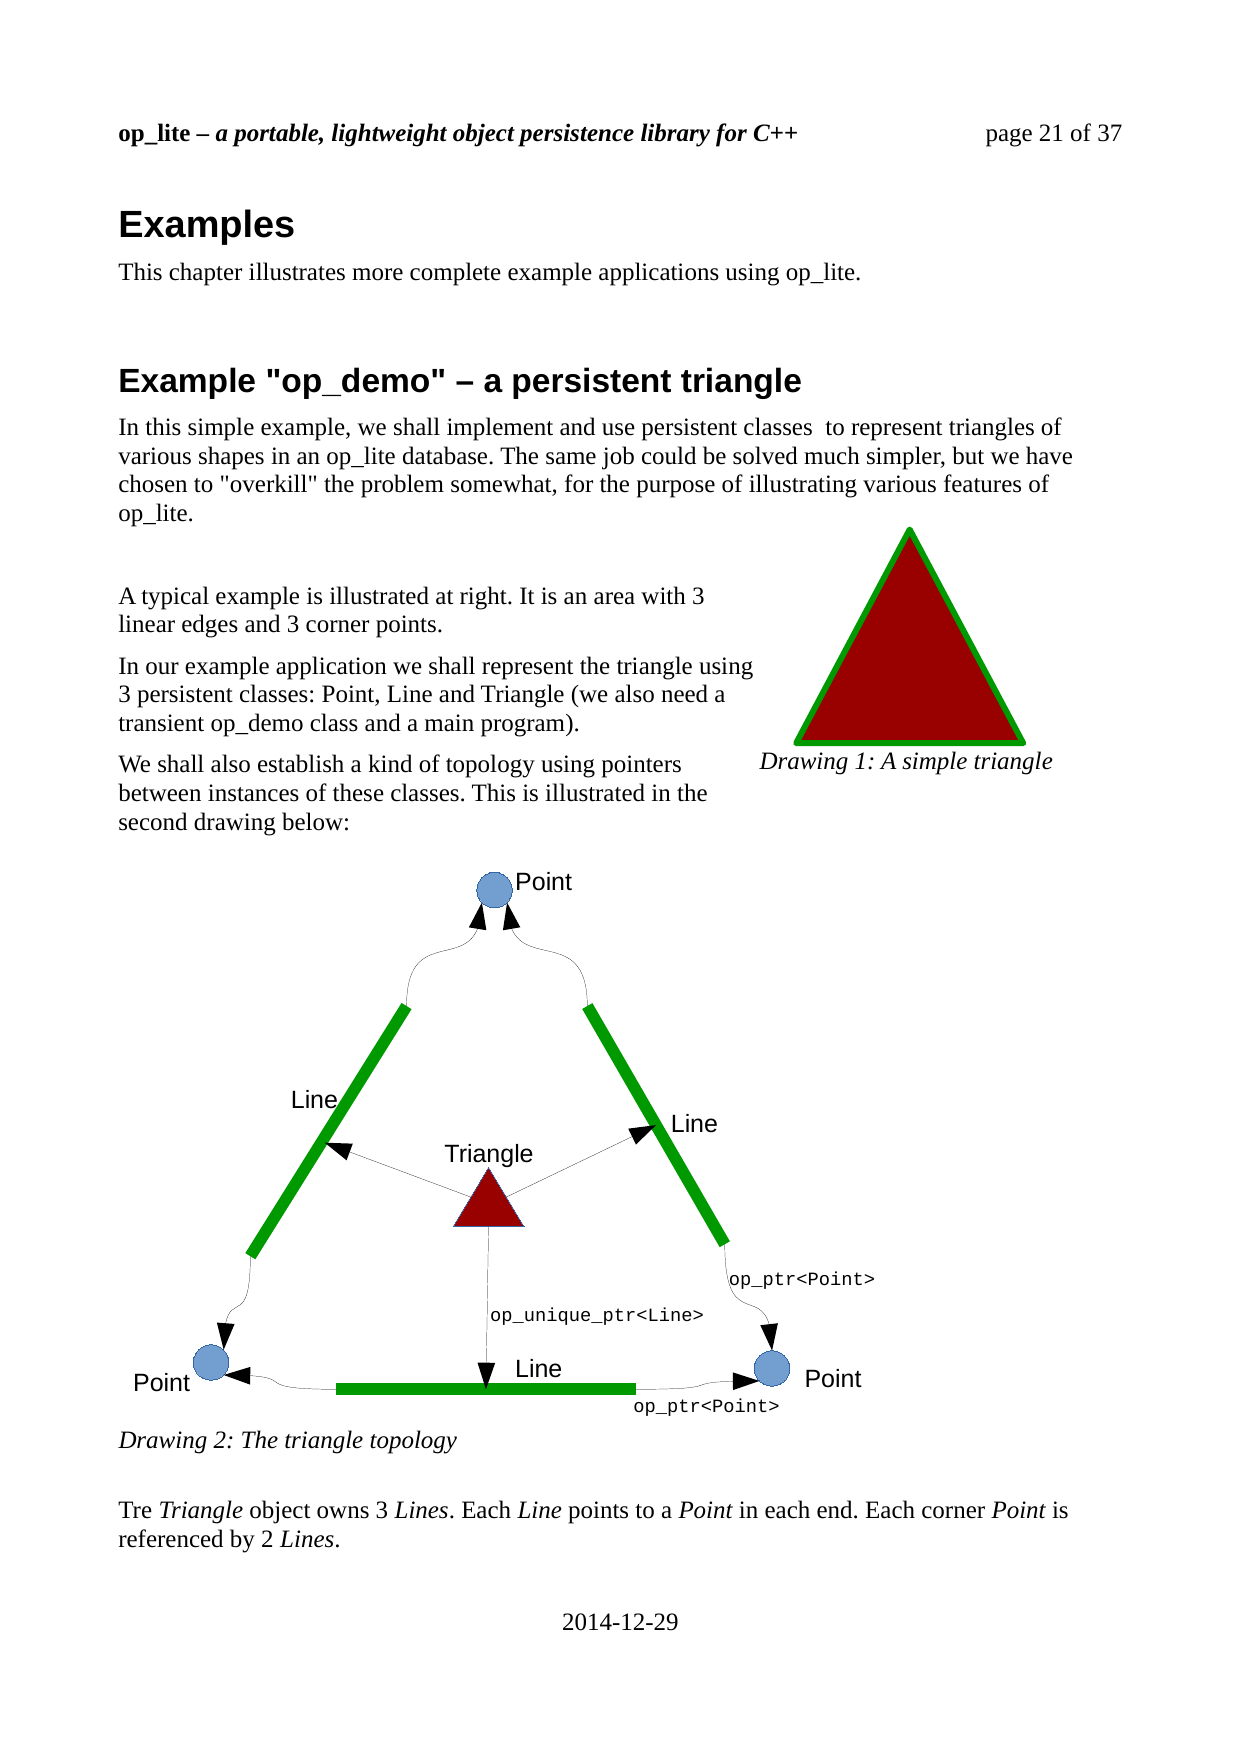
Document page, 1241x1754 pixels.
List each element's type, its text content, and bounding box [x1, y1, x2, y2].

text In our example application we shall represent the triangle using 3 persistent classes: Point, Line and Triangle (we also need a transient op_demo class and a main program). [118, 651, 759, 737]
text We shall also establish a kind of topology using pointers between instances of these classes. This is illustrated in the second drawing below: [118, 749, 1122, 836]
text Tre Triangle object owns 3 Lines. Each Line points to a Point in each end. Each corner Point is referenced by 2 Lines. [118, 1496, 1122, 1553]
subtitle Examples [118, 201, 1122, 245]
text Drawing 1: A simple triangle [759, 554, 1073, 775]
text Drawing 2: The triangle topology [118, 872, 890, 1454]
subtitle Example "op_demo" – a persistent triangle [118, 361, 1122, 399]
text In this simple example, we shall implement and use persistent classes to represent triangles of various shapes in an op_lite database. The same job could be solved much simpler, but we have chosen to "overkill" the problem somewhat, for the purpose of illustrating various features of op_lite. [118, 412, 1122, 527]
text [1073, 581, 1122, 638]
text [1073, 651, 1122, 737]
text A typical example is illustrated at right. It is an area with 3 linear edges and 3 corner points. [118, 581, 759, 638]
text This chapter illustrates more complete example applications using op_lite. [118, 257, 1122, 286]
